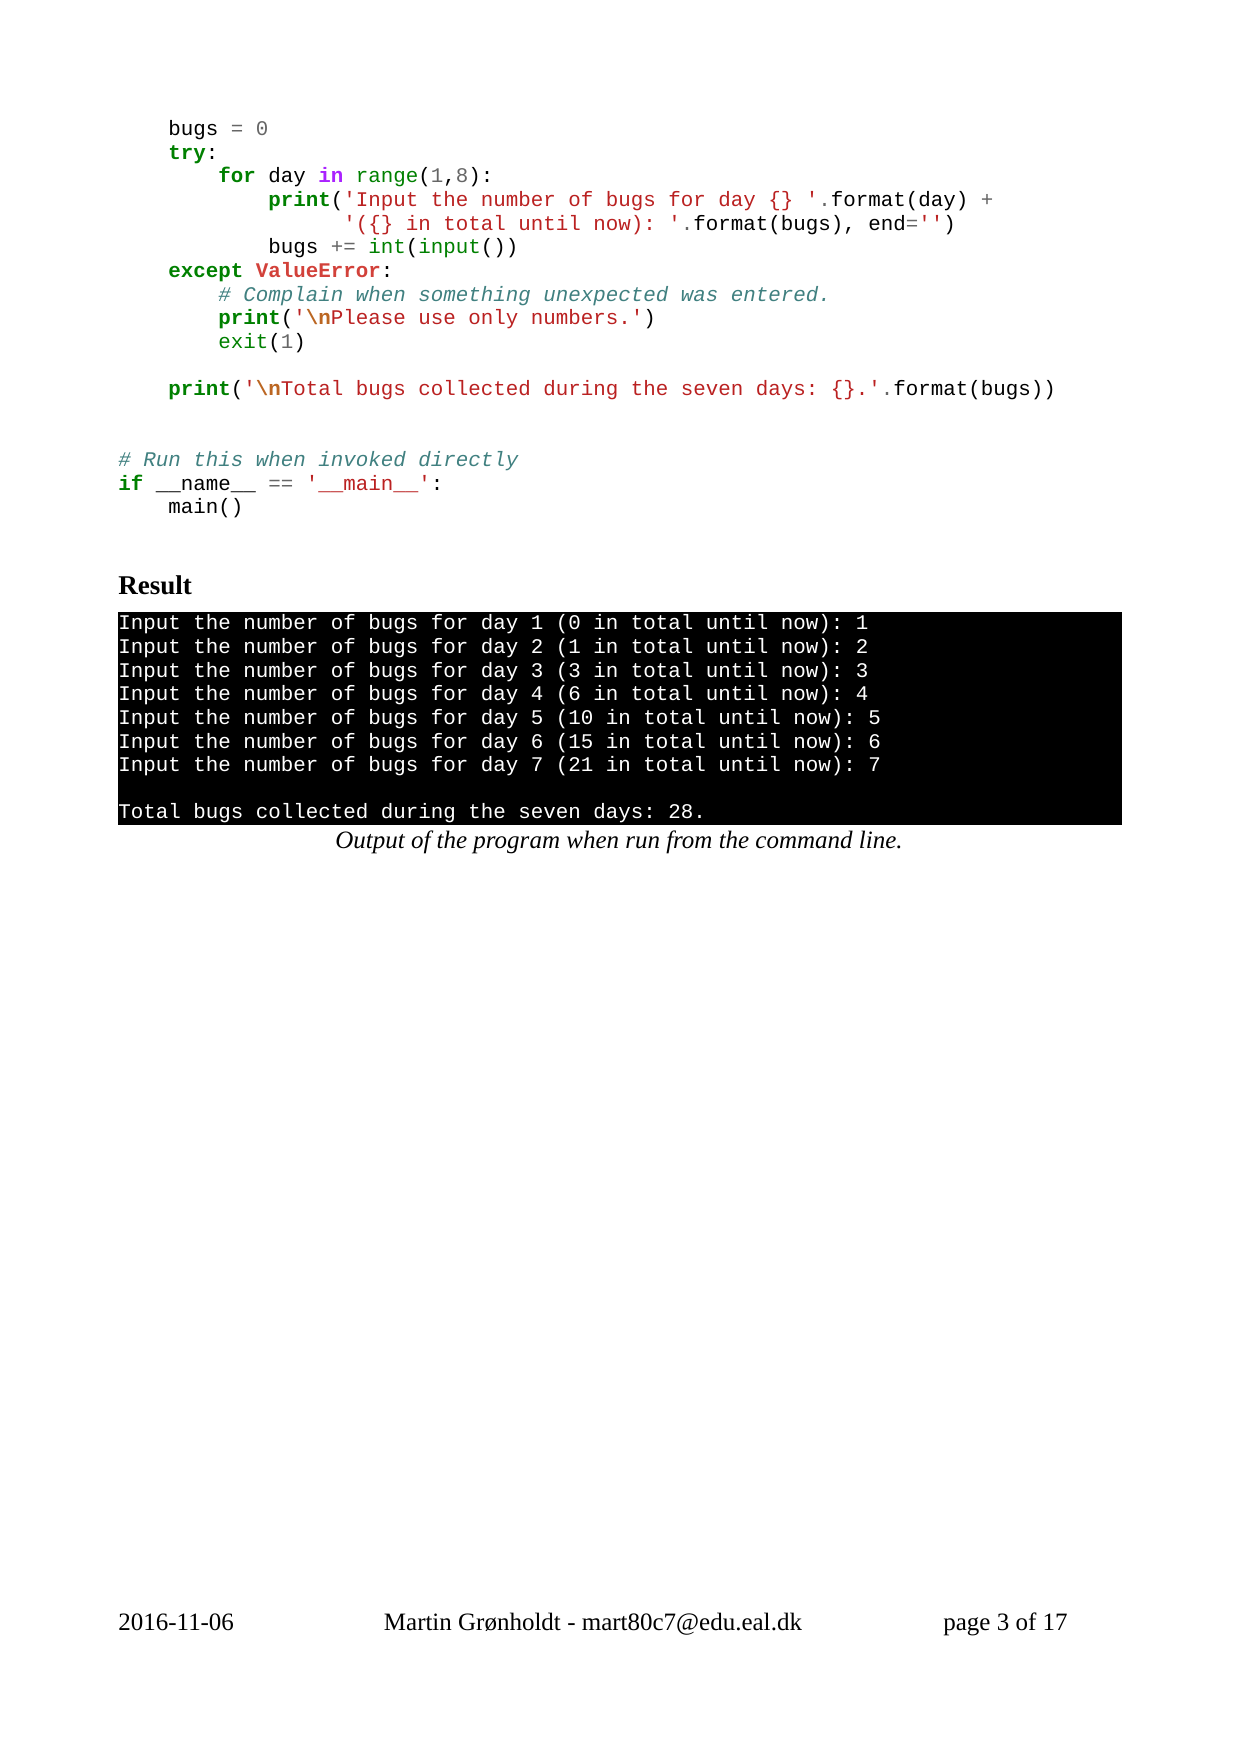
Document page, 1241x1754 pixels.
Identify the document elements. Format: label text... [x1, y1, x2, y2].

text if __name__ == '__main__': [118, 473, 1122, 496]
text except ValueError: [118, 260, 1122, 284]
text print('\nPlease use only numbers.') [118, 307, 1122, 331]
text bugs += int(input()) [118, 236, 1122, 260]
text for day in range(1,8): [118, 165, 1122, 189]
text Input the number of bugs for day 2 (1 in total until now): 2 [118, 636, 1122, 660]
text Output of the program when run from the command line. [118, 825, 1122, 854]
text Input the number of bugs for day 1 (0 in total until now): 1 [118, 612, 1122, 636]
text Input the number of bugs for day 6 (15 in total until now): 6 [118, 731, 1122, 754]
text Input the number of bugs for day 7 (21 in total until now): 7 [118, 754, 1122, 778]
text bugs = 0 [118, 118, 1122, 142]
text main() [118, 496, 1122, 520]
text print('Input the number of bugs for day {} '.format(day) + [118, 189, 1122, 213]
text # Complain when something unexpected was entered. [118, 284, 1122, 307]
subtitle Result [118, 569, 1122, 600]
text exit(1) [118, 331, 1122, 354]
text # Run this when invoked directly [118, 449, 1122, 473]
text Input the number of bugs for day 4 (6 in total until now): 4 [118, 683, 1122, 707]
text Input the number of bugs for day 5 (10 in total until now): 5 [118, 707, 1122, 731]
text print('\nTotal bugs collected during the seven days: {}.'.format(bugs)) [118, 378, 1122, 402]
text '({} in total until now): '.format(bugs), end='') [118, 213, 1122, 236]
text Total bugs collected during the seven days: 28. [118, 802, 1122, 825]
text try: [118, 142, 1122, 165]
text Input the number of bugs for day 3 (3 in total until now): 3 [118, 660, 1122, 683]
